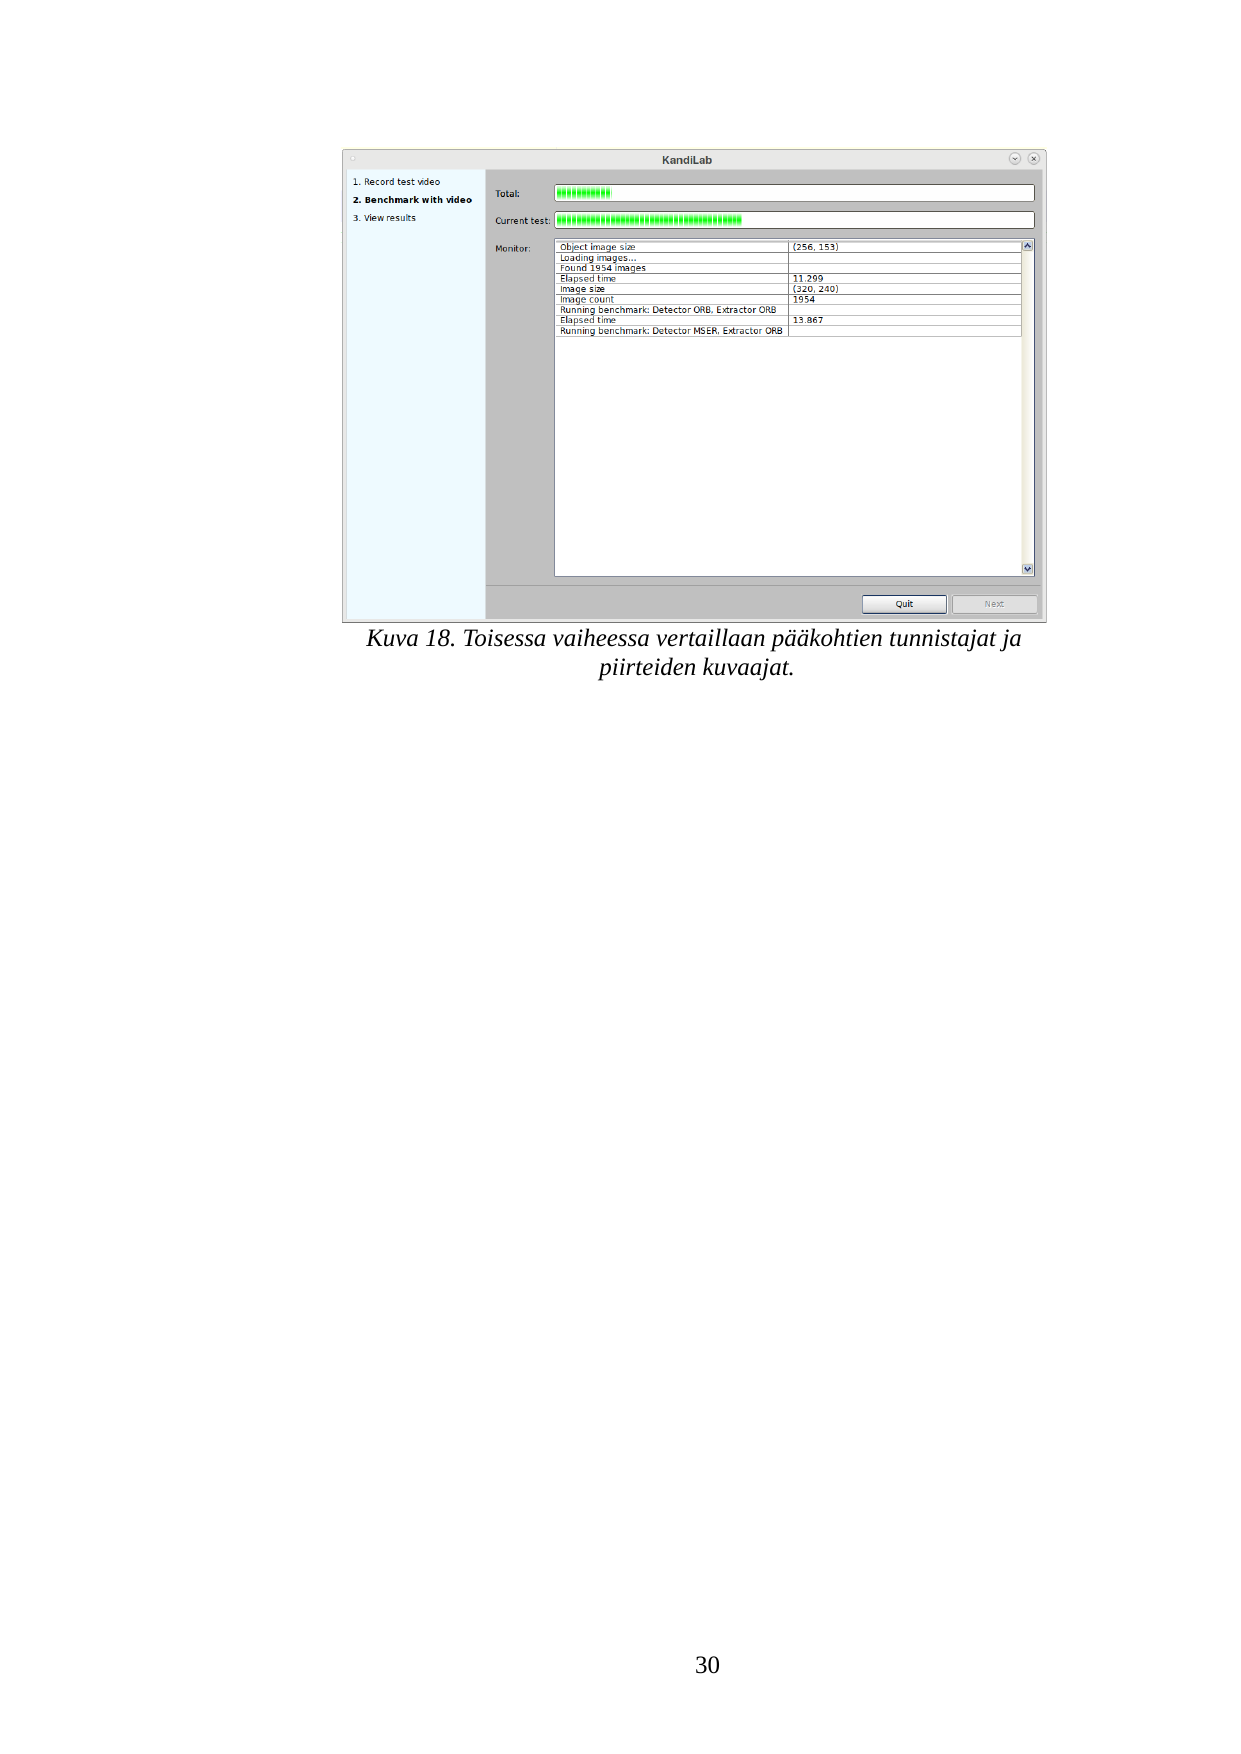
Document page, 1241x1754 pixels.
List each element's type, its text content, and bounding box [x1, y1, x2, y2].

picture [340, 147, 1047, 624]
text Kuva 18. Toisessa vaiheessa vertaillaan pääkohtien tunnistajat ja [266, 623, 1122, 652]
text piirteiden kuvaajat. [266, 652, 1122, 681]
